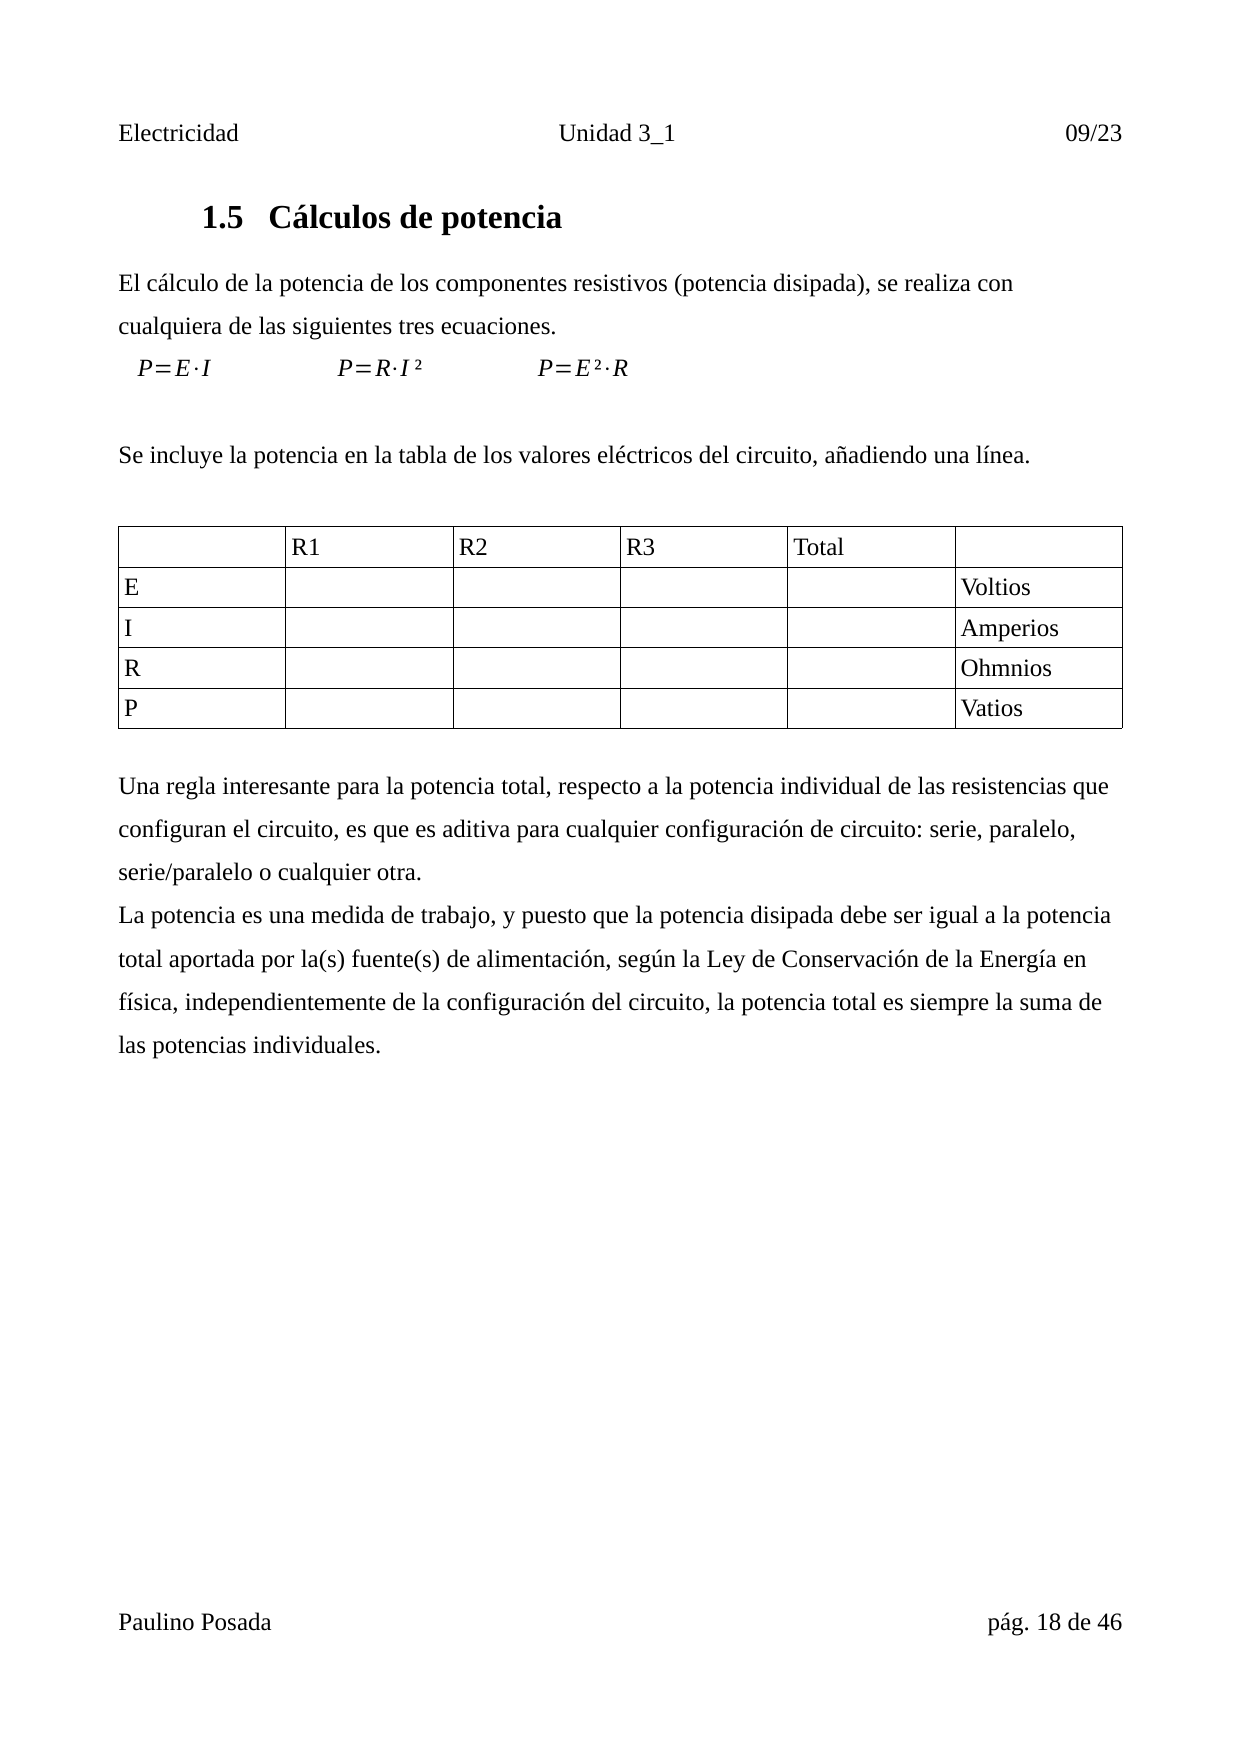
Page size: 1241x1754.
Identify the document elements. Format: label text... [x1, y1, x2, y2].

table_cell [286, 568, 453, 607]
table_cell Voltios [956, 568, 1122, 607]
table_header R2 [454, 527, 620, 567]
text Se incluye la potencia en la tabla de los valores eléctricos del circuito, añadiendo una línea. [118, 440, 1122, 469]
table_cell [286, 689, 453, 728]
table_header Total [788, 527, 955, 567]
table_header [119, 527, 285, 567]
table_cell [788, 568, 955, 607]
text El cálculo de la potencia de los componentes resistivos (potencia disipada), se realiza con cualquiera de las siguientes tres ecuaciones. [118, 268, 1122, 339]
table_cell [454, 608, 620, 647]
table_cell [788, 689, 955, 728]
table_cell [621, 689, 787, 728]
text Una regla interesante para la potencia total, respecto a la potencia individual de las resistencias que configuran el circuito, es que es aditiva para cualquier configuración de circuito: serie, paralelo, serie/paralelo o cualquier otra. [118, 771, 1122, 886]
table_cell E [119, 568, 285, 607]
subtitle Cálculos de potencia [193, 197, 1122, 236]
table_header R3 [621, 527, 787, 567]
table_cell P [119, 689, 285, 728]
table_cell Amperios [956, 608, 1122, 647]
table_cell Vatios [956, 689, 1122, 728]
table_cell [788, 648, 955, 688]
table_cell [454, 648, 620, 688]
table_cell [788, 608, 955, 647]
table_cell [454, 568, 620, 607]
table_cell [621, 568, 787, 607]
table_cell Ohmnios [956, 648, 1122, 688]
table_header R1 [286, 527, 453, 567]
table_cell [621, 608, 787, 647]
table_cell [286, 648, 453, 688]
table_cell [621, 648, 787, 688]
table_header [956, 527, 1122, 567]
table_cell [286, 608, 453, 647]
table_cell I [119, 608, 285, 647]
table_cell R [119, 648, 285, 688]
table_cell [454, 689, 620, 728]
text La potencia es una medida de trabajo, y puesto que la potencia disipada debe ser igual a la potencia total aportada por la(s) fuente(s) de alimentación, según la Ley de Conservación de la Energía en física, independientemente de la configuración del circuito, la potencia total es siempre la suma de las potencias individuales. [118, 901, 1122, 1059]
